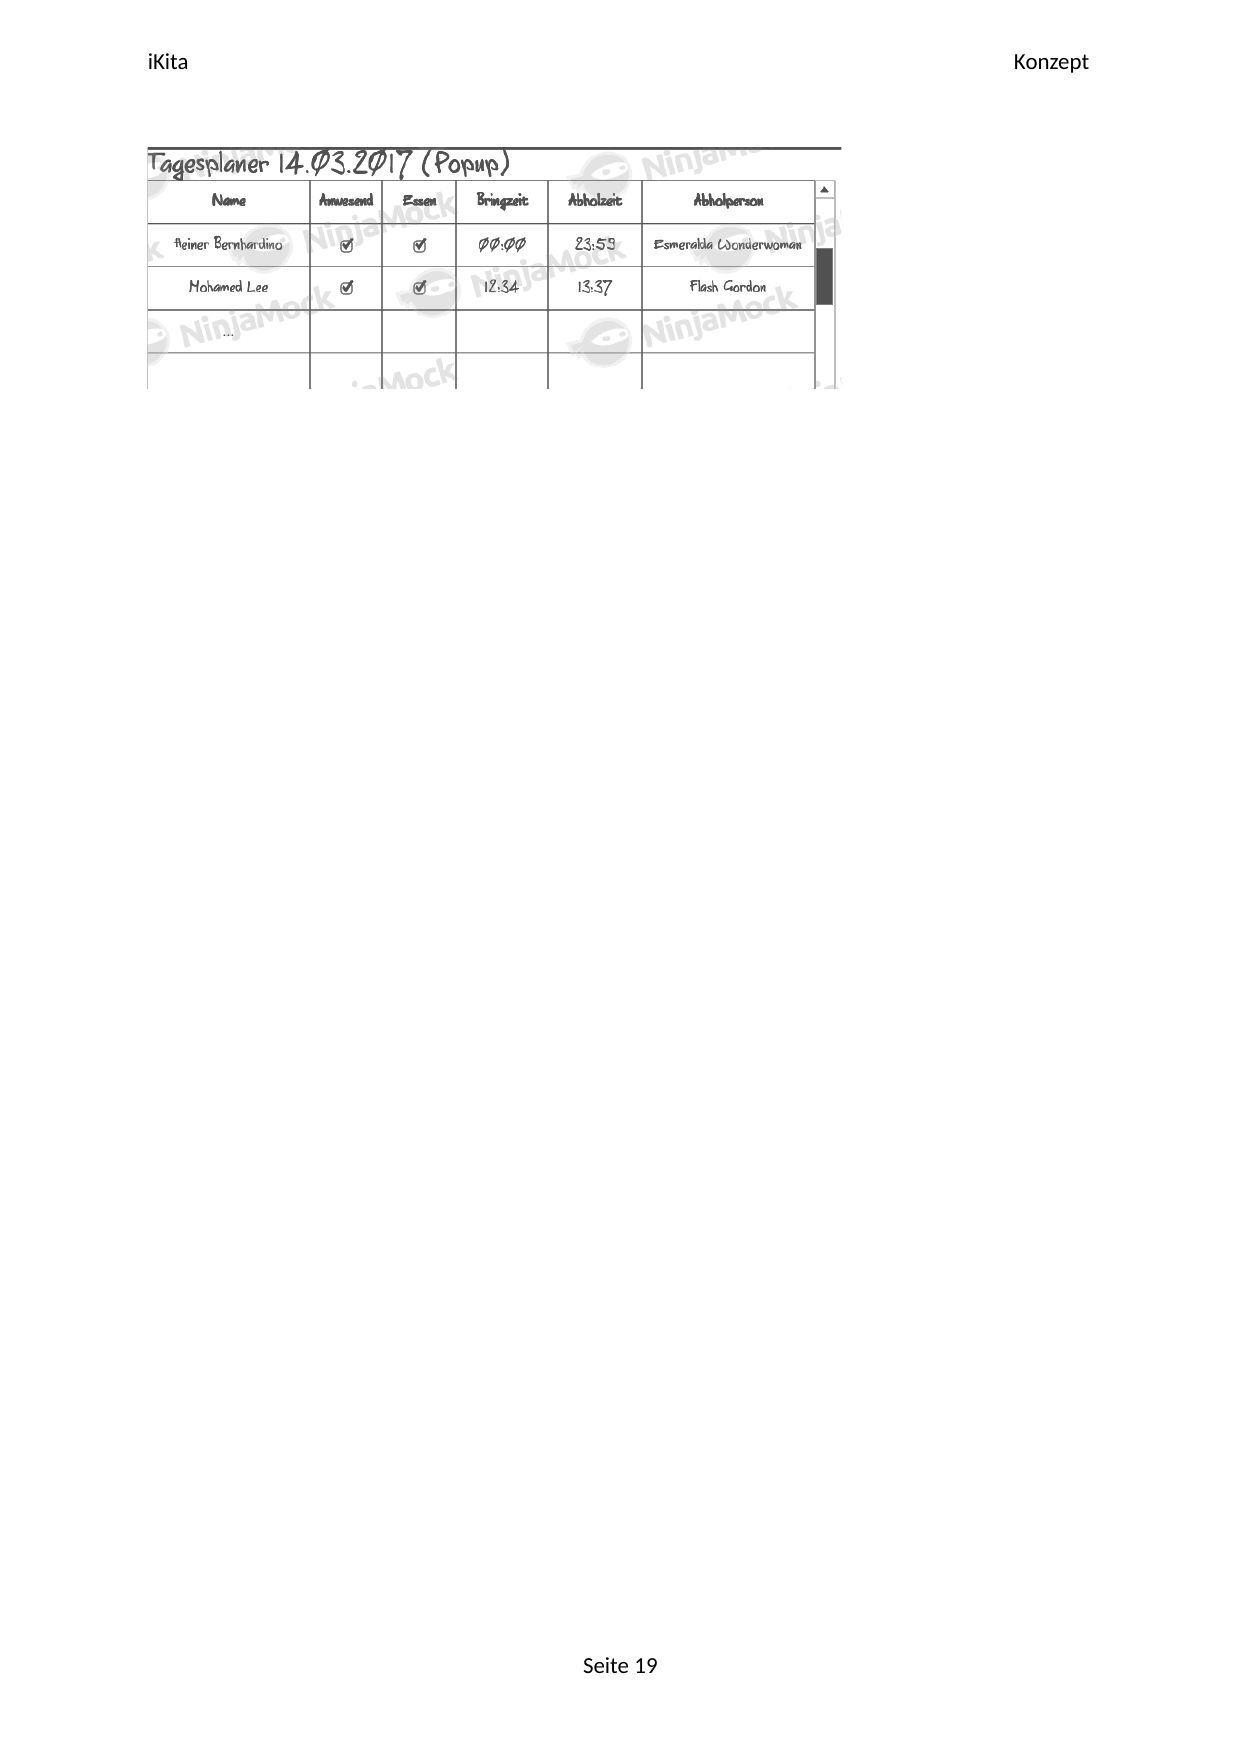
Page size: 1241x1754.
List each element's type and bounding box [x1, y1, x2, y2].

picture [147, 147, 842, 389]
